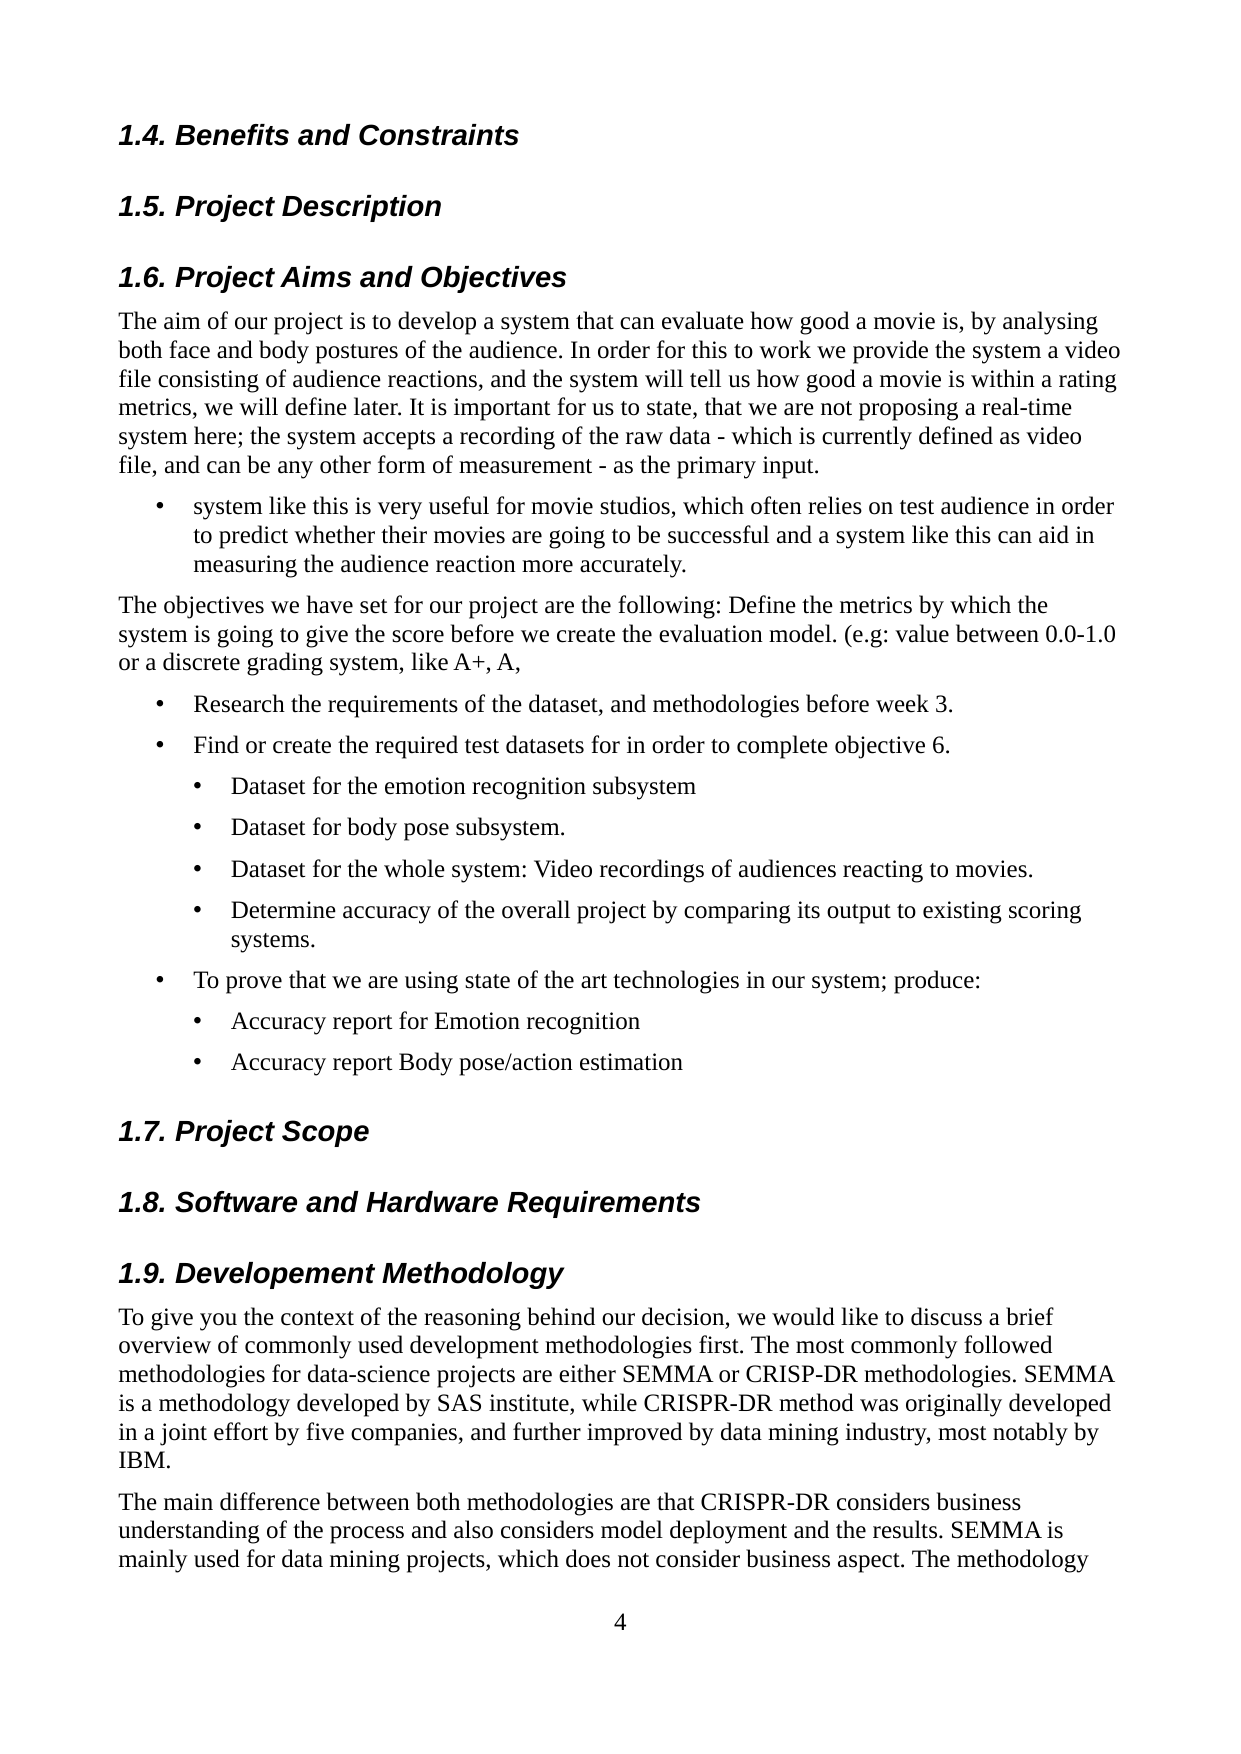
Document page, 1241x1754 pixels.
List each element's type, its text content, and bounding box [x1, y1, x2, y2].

subtitle Software and Hardware Requirements [118, 1185, 1122, 1218]
list Determine accuracy of the overall project by comparing its output to existing scoring systems. [193, 895, 1122, 952]
list Research the requirements of the dataset, and methodologies before week 3. [156, 689, 1122, 717]
subtitle Benefits and Constraints [118, 118, 1122, 152]
list Accuracy report Body pose/action estimation [193, 1047, 1122, 1076]
list Dataset for the emotion recognition subsystem [193, 771, 1122, 800]
list Find or create the required test datasets for in order to complete objective 6. [156, 730, 1122, 759]
subtitle Developement Methodology [118, 1256, 1122, 1289]
text The main difference between both methodologies are that CRISPR-DR considers business understanding of the process and also considers model deployment and the results. SEMMA is mainly used for data mining projects, which does not consider business aspect. The methodology [118, 1487, 1122, 1573]
text The objectives we have set for our project are the following: Define the metrics by which the system is going to give the score before we create the evaluation model. (e.g: value between 0.0-1.0 or a discrete grading system, like A+, A, [118, 590, 1122, 676]
subtitle Project Scope [118, 1114, 1122, 1147]
list Dataset for the whole system: Video recordings of audiences reacting to movies. [193, 854, 1122, 882]
subtitle Project Description [118, 189, 1122, 223]
subtitle Project Aims and Objectives [118, 260, 1122, 294]
list Accuracy report for Emotion recognition [193, 1006, 1122, 1035]
text To give you the context of the reasoning behind our decision, we would like to discuss a brief overview of commonly used development methodologies first. The most commonly followed methodologies for data-science projects are either SEMMA or CRISP-DR methodologies. SEMMA is a methodology developed by SAS institute, while CRISPR-DR method was originally developed in a joint effort by five companies, and further improved by data mining industry, most notably by IBM. [118, 1302, 1122, 1474]
list system like this is very useful for movie studios, which often relies on test audience in order to predict whether their movies are going to be successful and a system like this can aid in measuring the audience reaction more accurately. [156, 491, 1122, 577]
list To prove that we are using state of the art technologies in our system; produce: [156, 965, 1122, 994]
list Dataset for body pose subsystem. [193, 812, 1122, 841]
text The aim of our project is to develop a system that can evaluate how good a movie is, by analysing both face and body postures of the audience. In order for this to work we provide the system a video file consisting of audience reactions, and the system will tell us how good a movie is within a rating metrics, we will define later. It is important for us to state, that we are not proposing a real-time system here; the system accepts a recording of the raw data - which is currently defined as video file, and can be any other form of measurement - as the primary input. [118, 306, 1122, 479]
